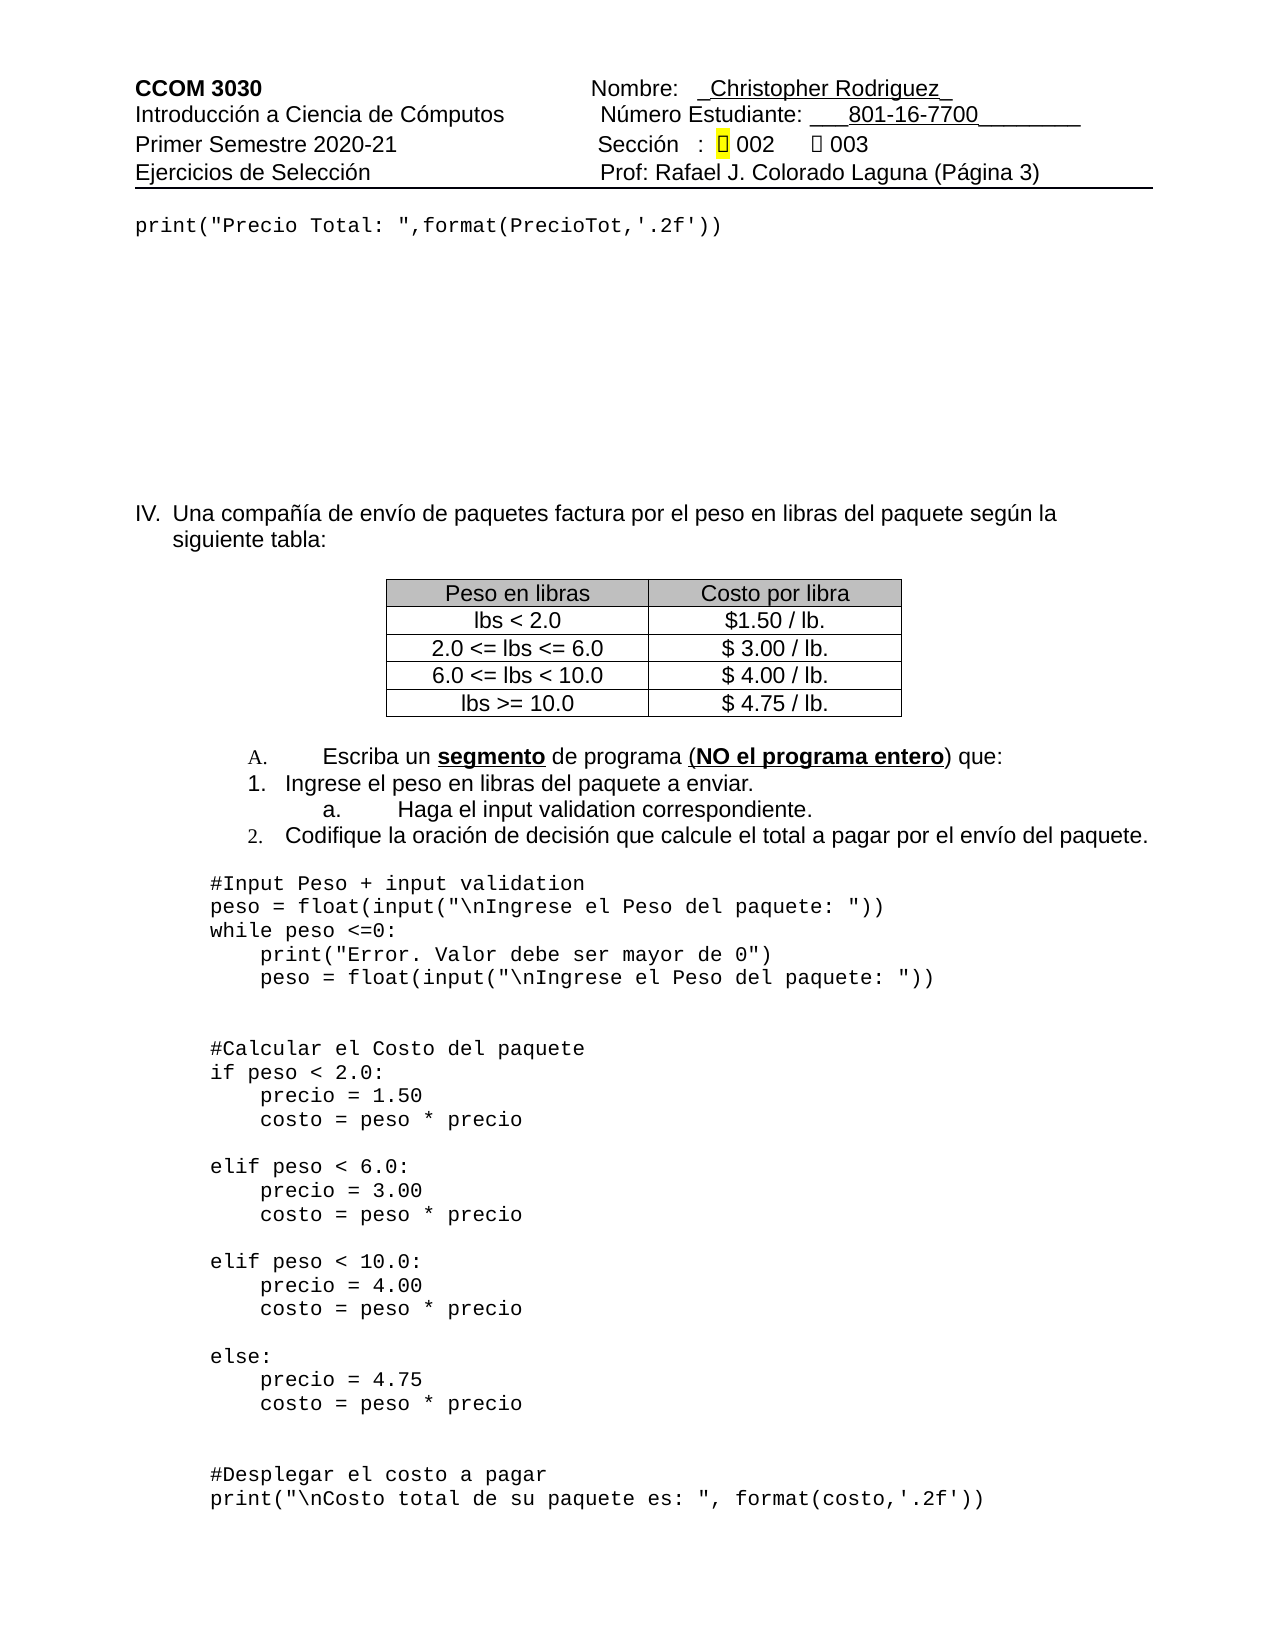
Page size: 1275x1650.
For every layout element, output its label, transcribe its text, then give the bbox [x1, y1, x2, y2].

table_header Costo por libra [649, 580, 901, 606]
table_cell 6.0 <= lbs < 10.0 [387, 662, 648, 688]
list else: [210, 1346, 1153, 1369]
list costo = peso * precio [210, 1109, 1153, 1133]
table_cell $1.50 / lb. [649, 607, 901, 634]
list elif peso < 10.0: [210, 1251, 1153, 1275]
list Una compañía de envío de paquetes factura por el peso en libras del paquete según la siguiente tabla: [135, 500, 1153, 552]
list Escriba un segmento de programa (NO el programa entero) que: [247, 743, 1153, 769]
list peso = float(input("\nIngrese el Peso del paquete: ")) [210, 967, 1153, 991]
table_header Peso en libras [387, 580, 648, 606]
list print("Error. Valor debe ser mayor de 0") [210, 944, 1153, 967]
text print("Precio Total: ",format(PrecioTot,'.2f')) [135, 215, 1153, 239]
list Haga el input validation correspondiente. [322, 796, 1153, 822]
list Codifique la oración de decisión que calcule el total a pagar por el envío del paquete. [247, 822, 1153, 849]
table_cell lbs >= 10.0 [387, 690, 648, 716]
list costo = peso * precio [210, 1298, 1153, 1322]
list elif peso < 6.0: [210, 1156, 1153, 1180]
table_cell 2.0 <= lbs <= 6.0 [387, 635, 648, 661]
table_cell $ 3.00 / lb. [649, 635, 901, 661]
list costo = peso * precio [210, 1204, 1153, 1227]
list #Desplegar el costo a pagar [210, 1464, 1153, 1487]
list precio = 4.00 [210, 1275, 1153, 1298]
list Ingrese el peso en libras del paquete a enviar. [247, 769, 1153, 796]
list precio = 3.00 [210, 1180, 1153, 1204]
list while peso <=0: [210, 920, 1153, 944]
list #Calcular el Costo del paquete [210, 1038, 1153, 1062]
list peso = float(input("\nIngrese el Peso del paquete: ")) [210, 896, 1153, 920]
table_cell $ 4.75 / lb. [649, 690, 901, 716]
list print("\nCosto total de su paquete es: ", format(costo,'.2f')) [210, 1487, 1153, 1511]
list costo = peso * precio [210, 1393, 1153, 1417]
table_cell $ 4.00 / lb. [649, 662, 901, 688]
list #Input Peso + input validation [210, 873, 1153, 896]
list precio = 1.50 [210, 1086, 1153, 1109]
list if peso < 2.0: [210, 1062, 1153, 1086]
table_cell lbs < 2.0 [387, 607, 648, 634]
list precio = 4.75 [210, 1369, 1153, 1393]
